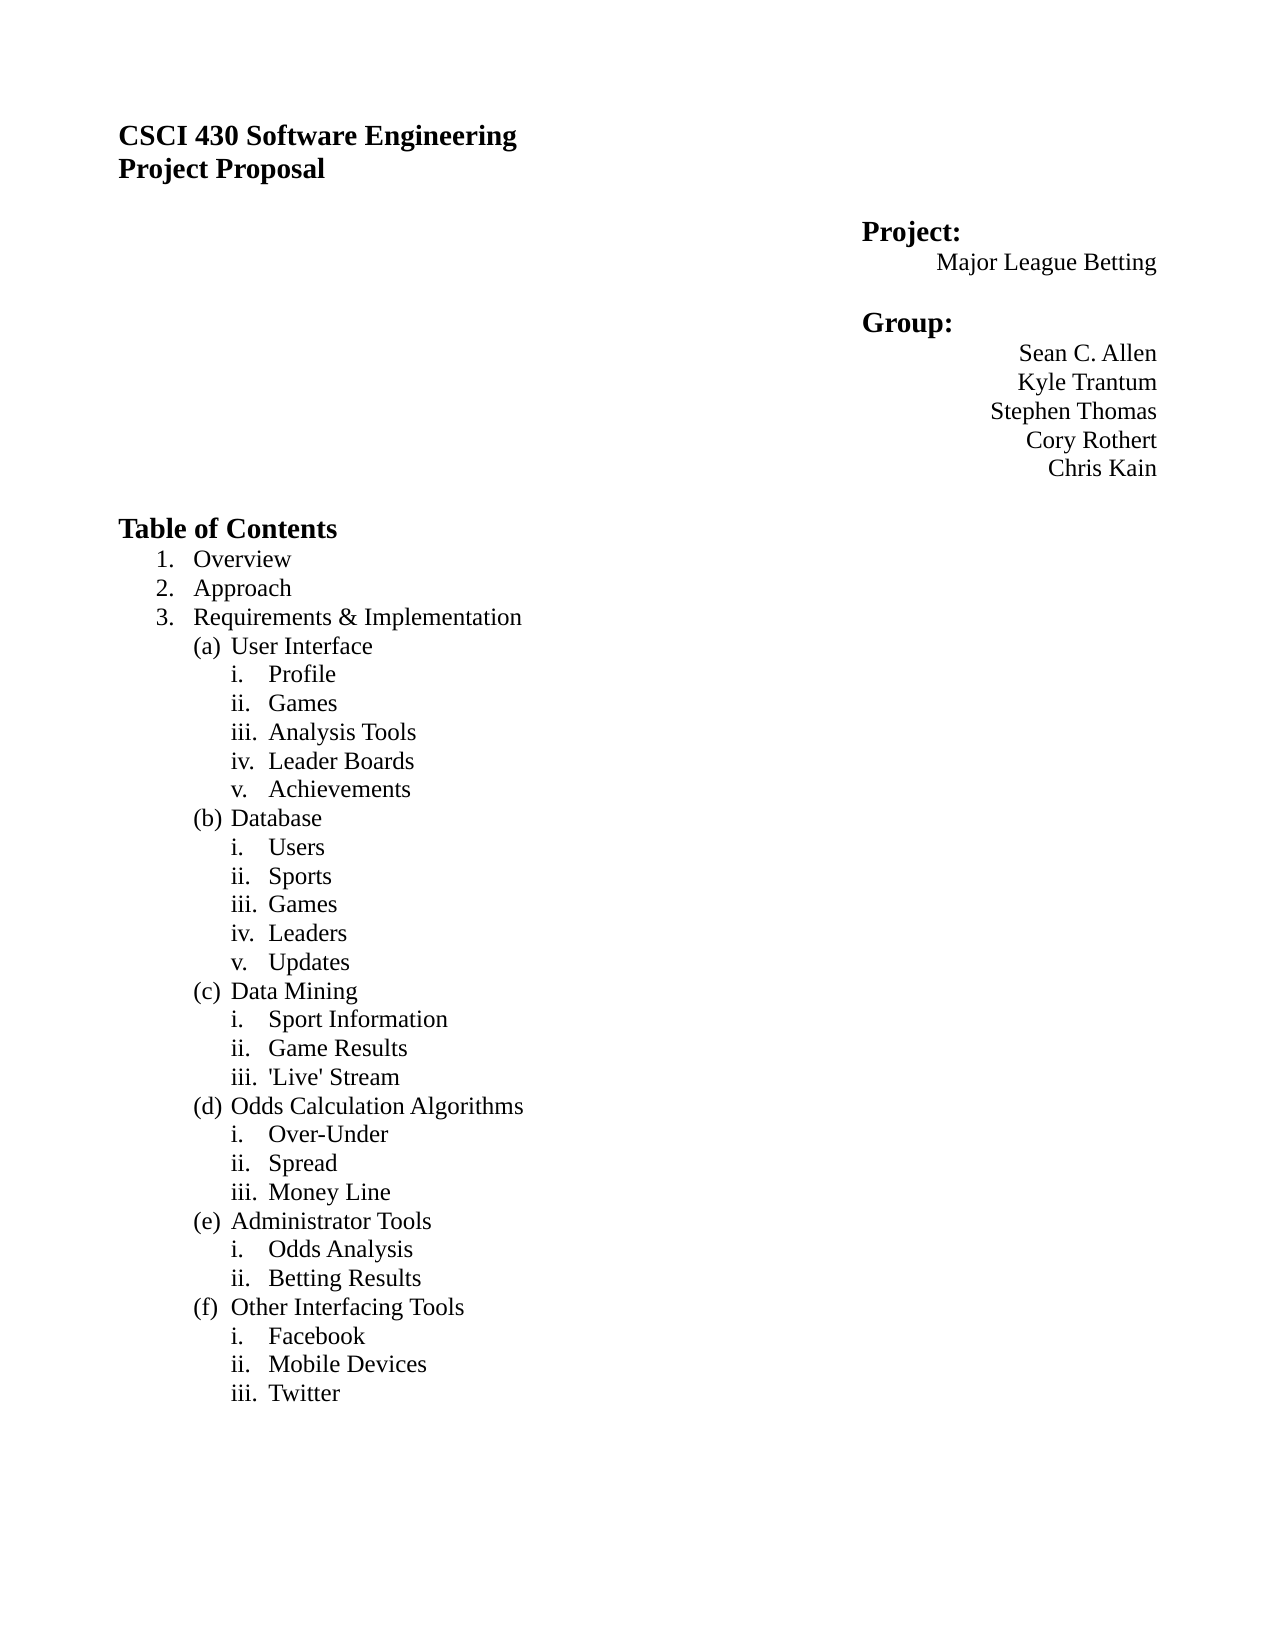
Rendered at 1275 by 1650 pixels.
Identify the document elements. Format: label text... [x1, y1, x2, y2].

list Mobile Devices [231, 1349, 1157, 1378]
text Group: [118, 305, 1157, 338]
text CSCI 430 Software Engineering [118, 118, 1157, 152]
list User Interface [193, 631, 1157, 659]
list Achievements [231, 774, 1157, 803]
list Odds Analysis [231, 1234, 1157, 1263]
list Other Interfacing Tools [193, 1292, 1157, 1321]
text Chris Kain [118, 453, 1157, 482]
list Data Mining [193, 976, 1157, 1004]
list Games [231, 889, 1157, 918]
list Updates [231, 947, 1157, 976]
list Requirements & Implementation [156, 602, 1157, 631]
text Major League Betting [118, 247, 1157, 276]
list Profile [231, 659, 1157, 688]
list Database [193, 803, 1157, 832]
list Leader Boards [231, 746, 1157, 774]
list Odds Calculation Algorithms [193, 1091, 1157, 1119]
list Twitter [231, 1378, 1157, 1407]
text Stephen Thomas [118, 396, 1157, 425]
list Overview [156, 544, 1157, 573]
list Games [231, 688, 1157, 717]
list Spread [231, 1148, 1157, 1177]
list Sports [231, 861, 1157, 889]
list Facebook [231, 1321, 1157, 1349]
list Sport Information [231, 1004, 1157, 1033]
text Cory Rothert [118, 425, 1157, 453]
list Money Line [231, 1177, 1157, 1206]
text Project Proposal [118, 152, 1157, 185]
text Kyle Trantum [118, 367, 1157, 396]
text Sean C. Allen [118, 338, 1157, 367]
list 'Live' Stream [231, 1062, 1157, 1091]
list Leaders [231, 918, 1157, 947]
list Over-Under [231, 1119, 1157, 1148]
text Table of Contents [118, 511, 1157, 544]
list Game Results [231, 1033, 1157, 1062]
list Betting Results [231, 1263, 1157, 1292]
list Administrator Tools [193, 1206, 1157, 1234]
list Approach [156, 573, 1157, 602]
text Project: [118, 214, 1157, 247]
list Users [231, 832, 1157, 861]
list Analysis Tools [231, 717, 1157, 746]
